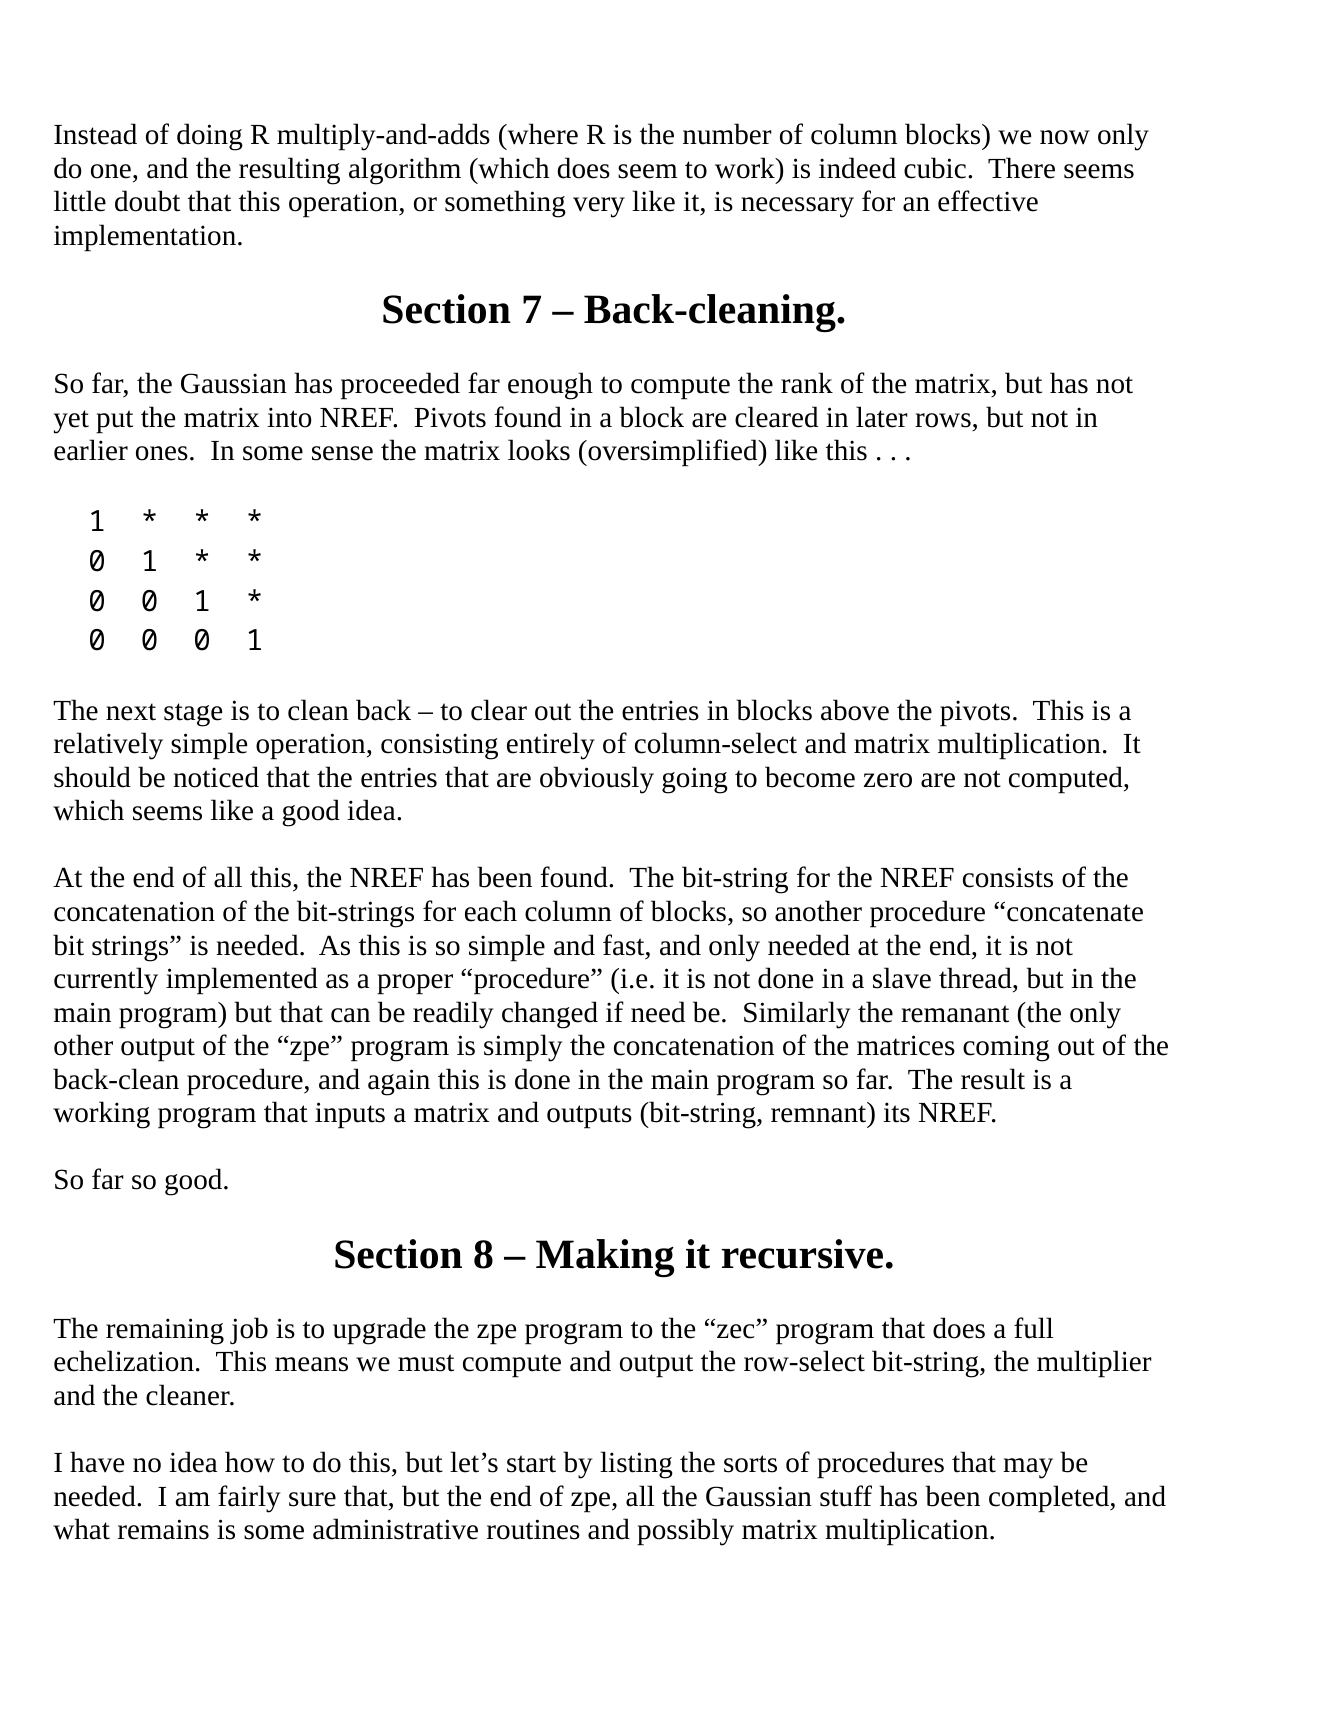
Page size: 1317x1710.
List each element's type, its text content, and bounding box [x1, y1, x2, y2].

text Section 8 – Making it recursive. [53, 1229, 1174, 1277]
text So far so good. [53, 1162, 1174, 1196]
text The remaining job is to upgrade the zpe program to the “zec” program that does a full echelization. This means we must compute and output the row-select bit-string, the multiplier and the cleaner. [53, 1311, 1174, 1412]
text 1 * * * [53, 501, 1174, 540]
text I have no idea how to do this, but let’s start by listing the sorts of procedures that may be needed. I am fairly sure that, but the end of zpe, all the Gaussian stuff has been completed, and what remains is some administrative routines and possibly matrix multiplication. [53, 1445, 1174, 1546]
text 0 0 0 1 [53, 620, 1174, 659]
text Section 7 – Back-cleaning. [53, 285, 1174, 333]
text Instead of doing R multiply-and-adds (where R is the number of column blocks) we now only do one, and the resulting algorithm (which does seem to work) is indeed cubic. There seems little doubt that this operation, or something very like it, is necessary for an effective implementation. [53, 117, 1174, 251]
text The next stage is to clean back – to clear out the entries in blocks above the pivots. This is a relatively simple operation, consisting entirely of column-select and matrix multiplication. It should be noticed that the entries that are obviously going to become zero are not computed, which seems like a good idea. [53, 693, 1174, 827]
text 0 0 1 * [53, 580, 1174, 620]
text So far, the Gaussian has proceeded far enough to compute the rank of the matrix, but has not yet put the matrix into NREF. Pivots found in a block are cleared in later rows, but not in earlier ones. In some sense the matrix looks (oversimplified) like this . . . [53, 366, 1174, 467]
text At the end of all this, the NREF has been found. The bit-string for the NREF consists of the concatenation of the bit-strings for each column of blocks, so another procedure “concatenate bit strings” is needed. As this is so simple and fast, and only needed at the end, it is not currently implemented as a proper “procedure” (i.e. it is not done in a slave thread, but in the main program) but that can be readily changed if need be. Similarly the remanant (the only other output of the “zpe” program is simply the concatenation of the matrices coming out of the back-clean procedure, and again this is done in the main program so far. The result is a working program that inputs a matrix and outputs (bit-string, remnant) its NREF. [53, 861, 1174, 1129]
text 0 1 * * [53, 540, 1174, 580]
